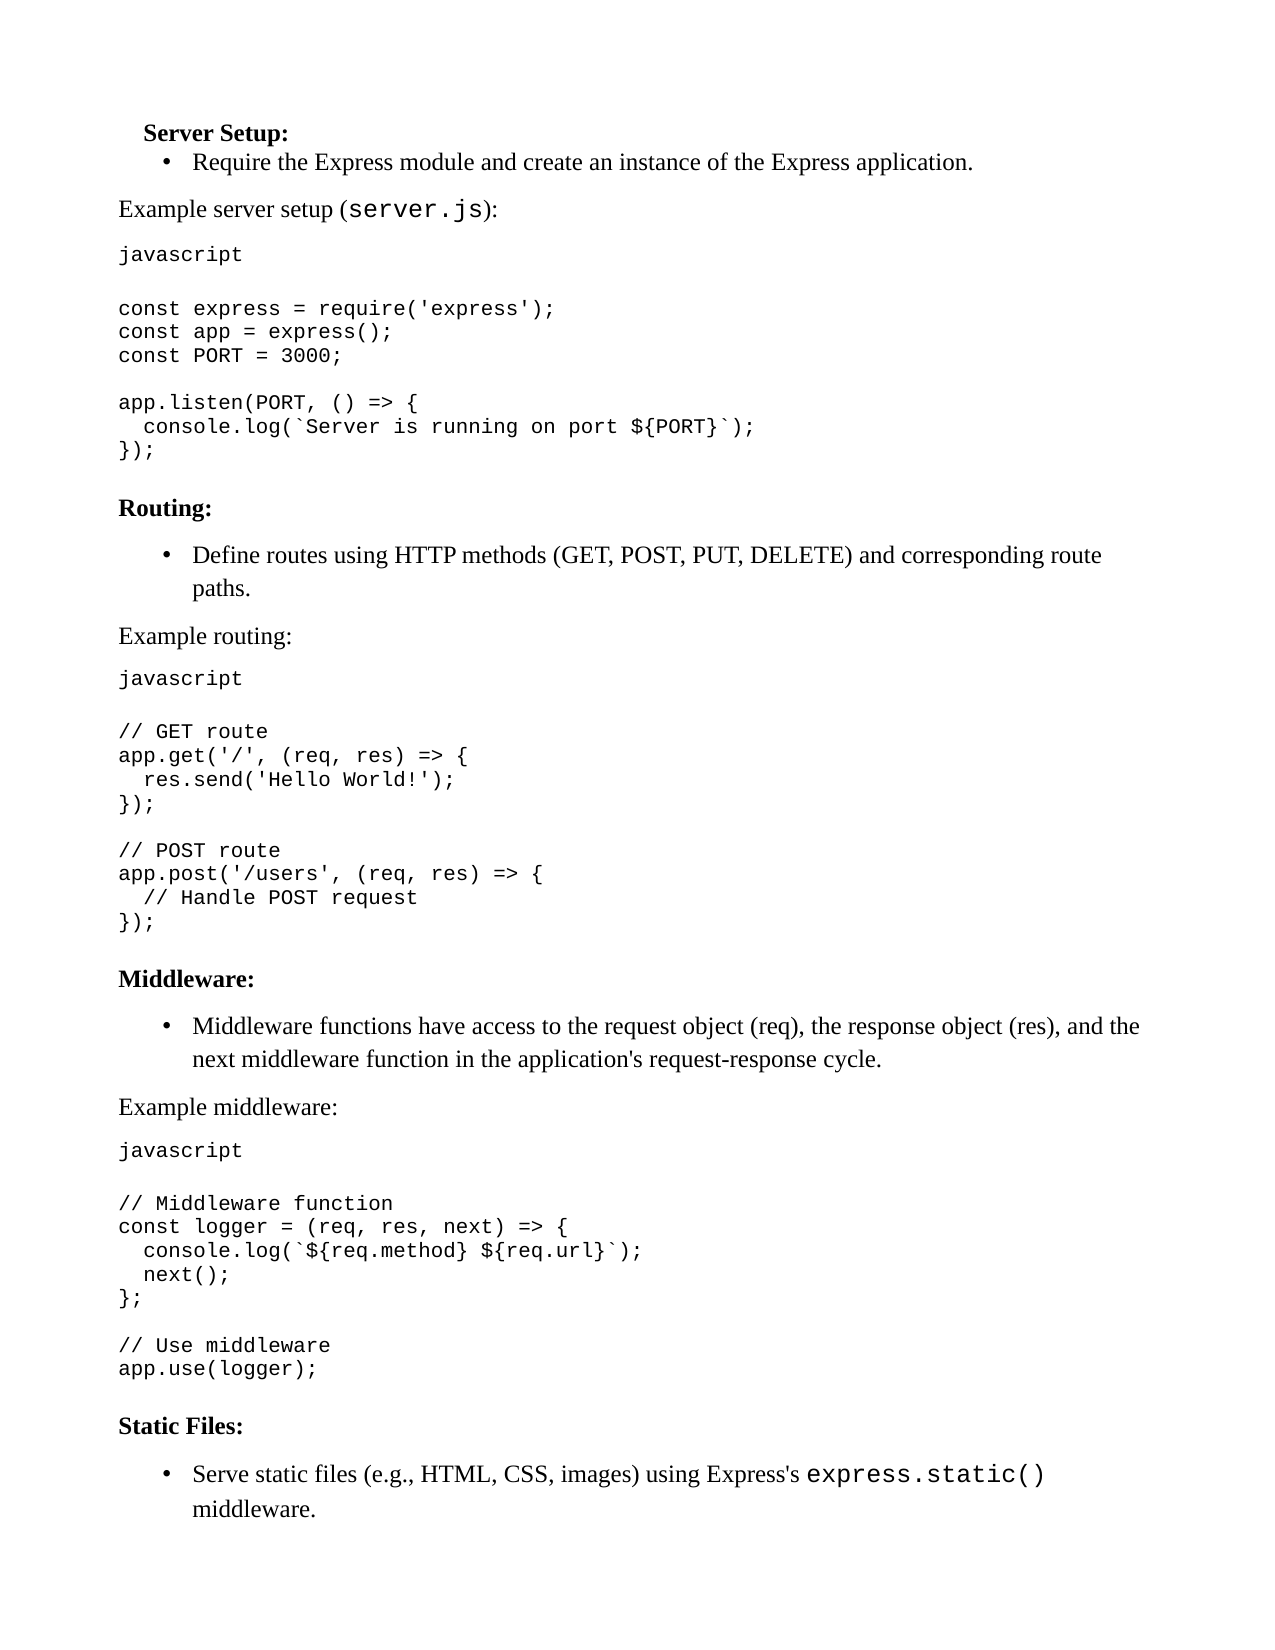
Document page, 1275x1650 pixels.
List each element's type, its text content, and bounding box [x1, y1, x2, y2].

list Require the Express module and create an instance of the Express application. [162, 147, 1157, 176]
text Server Setup: [118, 118, 1157, 147]
text }); [118, 439, 1157, 463]
text const express = require('express'); [118, 298, 1157, 321]
text Example middleware: [118, 1092, 1157, 1121]
text res.send('Hello World!'); [118, 769, 1157, 792]
text Routing: [118, 493, 1157, 521]
list Middleware functions have access to the request object (req), the response object (res), and the next middleware function in the application's request-response cycle. [162, 1011, 1157, 1073]
text // Middleware function [118, 1193, 1157, 1216]
text Static Files: [118, 1411, 1157, 1440]
list Serve static files (e.g., HTML, CSS, images) using Express's express.static() middleware. [162, 1459, 1157, 1523]
text next(); [118, 1264, 1157, 1287]
text const app = express(); [118, 321, 1157, 345]
text app.get('/', (req, res) => { [118, 745, 1157, 769]
text // GET route [118, 722, 1157, 745]
text Example server setup (server.js): [118, 194, 1157, 225]
text }; [118, 1287, 1157, 1311]
text }); [118, 792, 1157, 816]
text const PORT = 3000; [118, 345, 1157, 368]
text javascript [118, 1140, 1157, 1163]
text // Handle POST request [118, 887, 1157, 911]
text app.use(logger); [118, 1358, 1157, 1382]
text app.listen(PORT, () => { [118, 392, 1157, 416]
list Define routes using HTTP methods (GET, POST, PUT, DELETE) and corresponding route paths. [162, 540, 1157, 602]
text // Use middleware [118, 1335, 1157, 1358]
text javascript [118, 244, 1157, 268]
text const logger = (req, res, next) => { [118, 1216, 1157, 1240]
text app.post('/users', (req, res) => { [118, 863, 1157, 887]
text console.log(`${req.method} ${req.url}`); [118, 1240, 1157, 1264]
text // POST route [118, 840, 1157, 863]
text javascript [118, 668, 1157, 692]
text Example routing: [118, 621, 1157, 649]
text console.log(`Server is running on port ${PORT}`); [118, 416, 1157, 439]
text }); [118, 911, 1157, 934]
text Middleware: [118, 964, 1157, 993]
